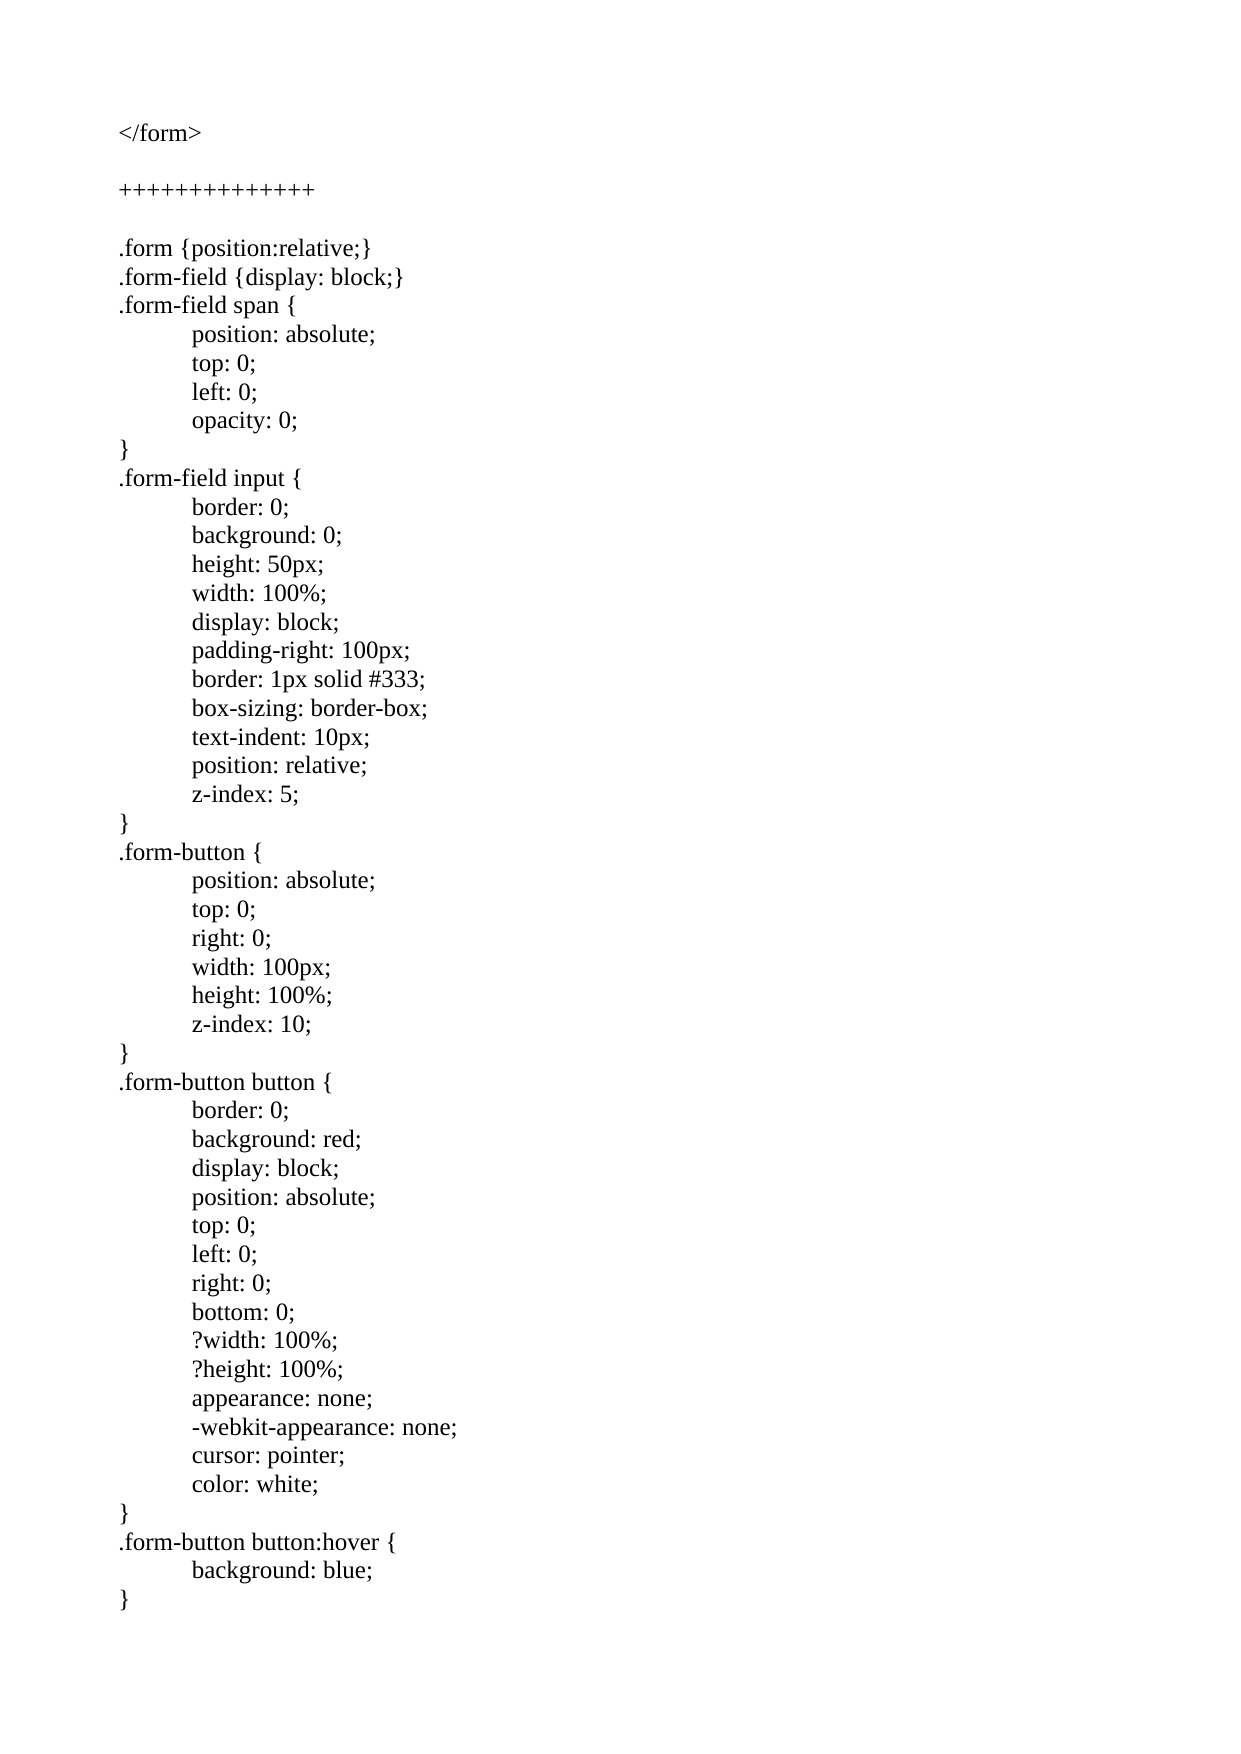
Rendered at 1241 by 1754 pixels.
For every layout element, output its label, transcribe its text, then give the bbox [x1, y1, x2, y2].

text cursor: pointer; [118, 1441, 1122, 1469]
text .form-field span { [118, 291, 1122, 319]
text left: 0; [118, 1239, 1122, 1268]
text background: red; [118, 1124, 1122, 1153]
text position: absolute; [118, 1182, 1122, 1211]
text } [118, 1038, 1122, 1067]
text .form {position:relative;} [118, 233, 1122, 262]
text ?width: 100%; [118, 1326, 1122, 1354]
text color: white; [118, 1469, 1122, 1498]
text top: 0; [118, 894, 1122, 923]
text .form-button button:hover { [118, 1527, 1122, 1556]
text right: 0; [118, 1268, 1122, 1297]
text appearance: none; [118, 1383, 1122, 1412]
text width: 100%; [118, 578, 1122, 607]
text z-index: 10; [118, 1009, 1122, 1038]
text left: 0; [118, 377, 1122, 406]
text ++++++++++++++ [118, 176, 1122, 204]
text ?height: 100%; [118, 1354, 1122, 1383]
text background: blue; [118, 1556, 1122, 1584]
text .form-button button { [118, 1067, 1122, 1096]
text top: 0; [118, 1211, 1122, 1239]
text } [118, 1498, 1122, 1527]
text bottom: 0; [118, 1297, 1122, 1326]
text right: 0; [118, 923, 1122, 952]
text display: block; [118, 607, 1122, 636]
text height: 50px; [118, 549, 1122, 578]
text .form-field input { [118, 463, 1122, 492]
text box-sizing: border-box; [118, 693, 1122, 722]
text border: 0; [118, 492, 1122, 521]
text -webkit-appearance: none; [118, 1412, 1122, 1441]
text position: absolute; [118, 319, 1122, 348]
text padding-right: 100px; [118, 636, 1122, 664]
text border: 0; [118, 1096, 1122, 1124]
text text-indent: 10px; [118, 722, 1122, 751]
text </form> [118, 118, 1122, 147]
text border: 1px solid #333; [118, 664, 1122, 693]
text background: 0; [118, 521, 1122, 549]
text opacity: 0; [118, 406, 1122, 434]
text } [118, 434, 1122, 463]
text .form-field {display: block;} [118, 262, 1122, 291]
text position: relative; [118, 751, 1122, 779]
text top: 0; [118, 348, 1122, 377]
text display: block; [118, 1153, 1122, 1182]
text position: absolute; [118, 866, 1122, 894]
text width: 100px; [118, 952, 1122, 981]
text z-index: 5; [118, 779, 1122, 808]
text height: 100%; [118, 981, 1122, 1009]
text } [118, 1584, 1122, 1613]
text } [118, 808, 1122, 837]
text .form-button { [118, 837, 1122, 866]
